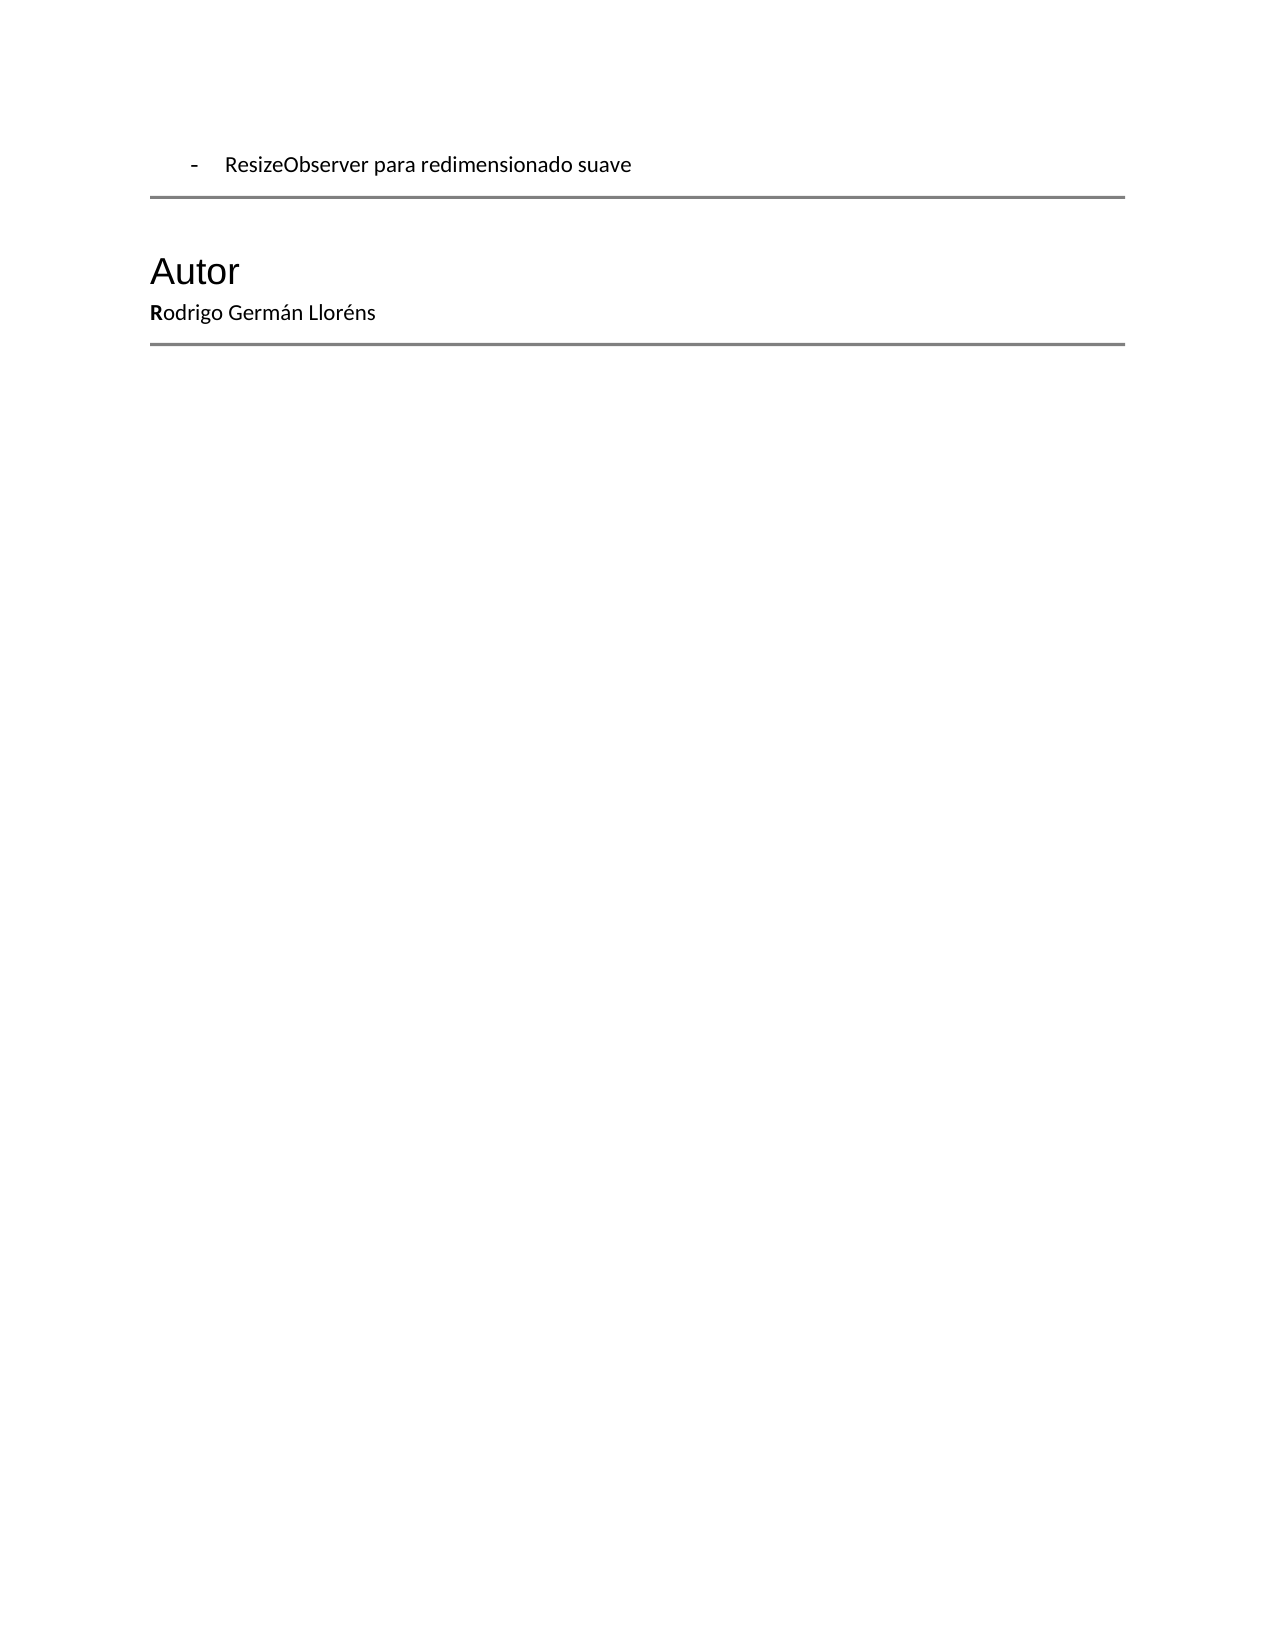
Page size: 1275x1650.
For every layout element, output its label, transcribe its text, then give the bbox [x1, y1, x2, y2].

list ResizeObserver para redimensionado suave [187, 150, 1125, 179]
text Rodrigo Germán Lloréns [150, 298, 1125, 326]
subtitle Autor [150, 249, 1125, 292]
